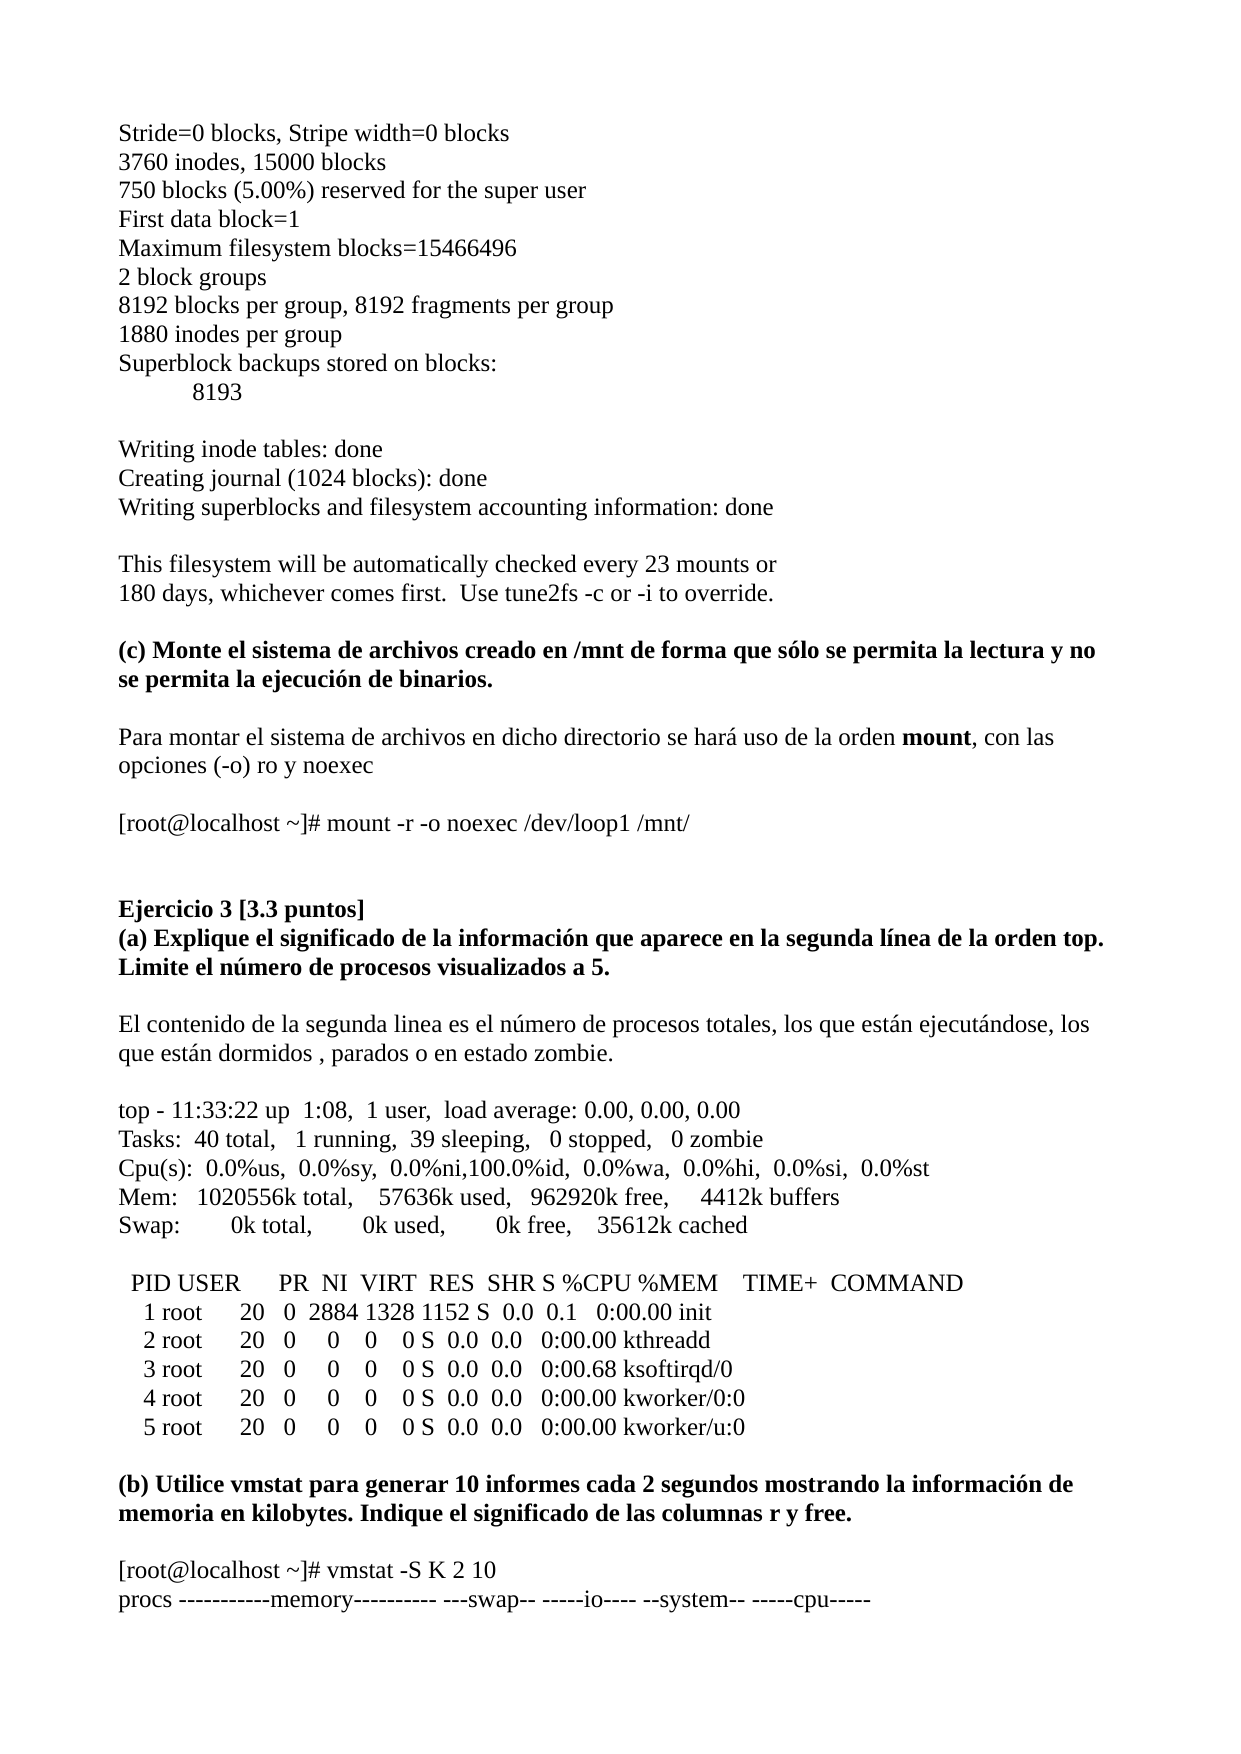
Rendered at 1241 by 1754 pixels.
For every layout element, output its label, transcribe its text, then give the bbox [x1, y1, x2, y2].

text top - 11:33:22 up 1:08, 1 user, load average: 0.00, 0.00, 0.00 [118, 1096, 1122, 1124]
text Cpu(s): 0.0%us, 0.0%sy, 0.0%ni,100.0%id, 0.0%wa, 0.0%hi, 0.0%si, 0.0%st [118, 1153, 1122, 1182]
text 750 blocks (5.00%) reserved for the super user [118, 176, 1122, 204]
text Writing superblocks and filesystem accounting information: done [118, 492, 1122, 521]
text 8193 [118, 377, 1122, 406]
text 3760 inodes, 15000 blocks [118, 147, 1122, 176]
text Creating journal (1024 blocks): done [118, 463, 1122, 492]
text Mem: 1020556k total, 57636k used, 962920k free, 4412k buffers [118, 1182, 1122, 1211]
text PID USER PR NI VIRT RES SHR S %CPU %MEM TIME+ COMMAND [118, 1268, 1122, 1297]
text Stride=0 blocks, Stripe width=0 blocks [118, 118, 1122, 147]
text Superblock backups stored on blocks: [118, 348, 1122, 377]
text memoria en kilobytes. Indique el significado de las columnas r y free. [118, 1498, 1122, 1527]
text 1 root 20 0 2884 1328 1152 S 0.0 0.1 0:00.00 init [118, 1297, 1122, 1326]
text Para montar el sistema de archivos en dicho directorio se hará uso de la orden mount, con las opciones (-o) ro y noexec [118, 722, 1122, 779]
text 1880 inodes per group [118, 319, 1122, 348]
text (b) Utilice vmstat para generar 10 informes cada 2 segundos mostrando la información de [118, 1469, 1122, 1498]
text Writing inode tables: done [118, 434, 1122, 463]
text [root@localhost ~]# mount -r -o noexec /dev/loop1 /mnt/ [118, 808, 1122, 837]
text procs -----------memory---------- ---swap-- -----io---- --system-- -----cpu----- [118, 1584, 1122, 1613]
text 2 root 20 0 0 0 0 S 0.0 0.0 0:00.00 kthreadd [118, 1326, 1122, 1354]
text First data block=1 [118, 204, 1122, 233]
text 5 root 20 0 0 0 0 S 0.0 0.0 0:00.00 kworker/u:0 [118, 1412, 1122, 1441]
text 4 root 20 0 0 0 0 S 0.0 0.0 0:00.00 kworker/0:0 [118, 1383, 1122, 1412]
text (a) Explique el significado de la información que aparece en la segunda línea de la orden top. [118, 923, 1122, 952]
text (c) Monte el sistema de archivos creado en /mnt de forma que sólo se permita la lectura y no se permita la ejecución de binarios. [118, 636, 1122, 693]
text 2 block groups [118, 262, 1122, 291]
text Tasks: 40 total, 1 running, 39 sleeping, 0 stopped, 0 zombie [118, 1124, 1122, 1153]
text Swap: 0k total, 0k used, 0k free, 35612k cached [118, 1211, 1122, 1239]
text El contenido de la segunda linea es el número de procesos totales, los que están ejecutándose, los que están dormidos , parados o en estado zombie. [118, 1009, 1122, 1067]
text Limite el número de procesos visualizados a 5. [118, 952, 1122, 981]
text Ejercicio 3 [3.3 puntos] [118, 894, 1122, 923]
text 3 root 20 0 0 0 0 S 0.0 0.0 0:00.68 ksoftirqd/0 [118, 1354, 1122, 1383]
text 180 days, whichever comes first. Use tune2fs -c or -i to override. [118, 578, 1122, 607]
text [root@localhost ~]# vmstat -S K 2 10 [118, 1556, 1122, 1584]
text This filesystem will be automatically checked every 23 mounts or [118, 549, 1122, 578]
text 8192 blocks per group, 8192 fragments per group [118, 291, 1122, 319]
text Maximum filesystem blocks=15466496 [118, 233, 1122, 262]
